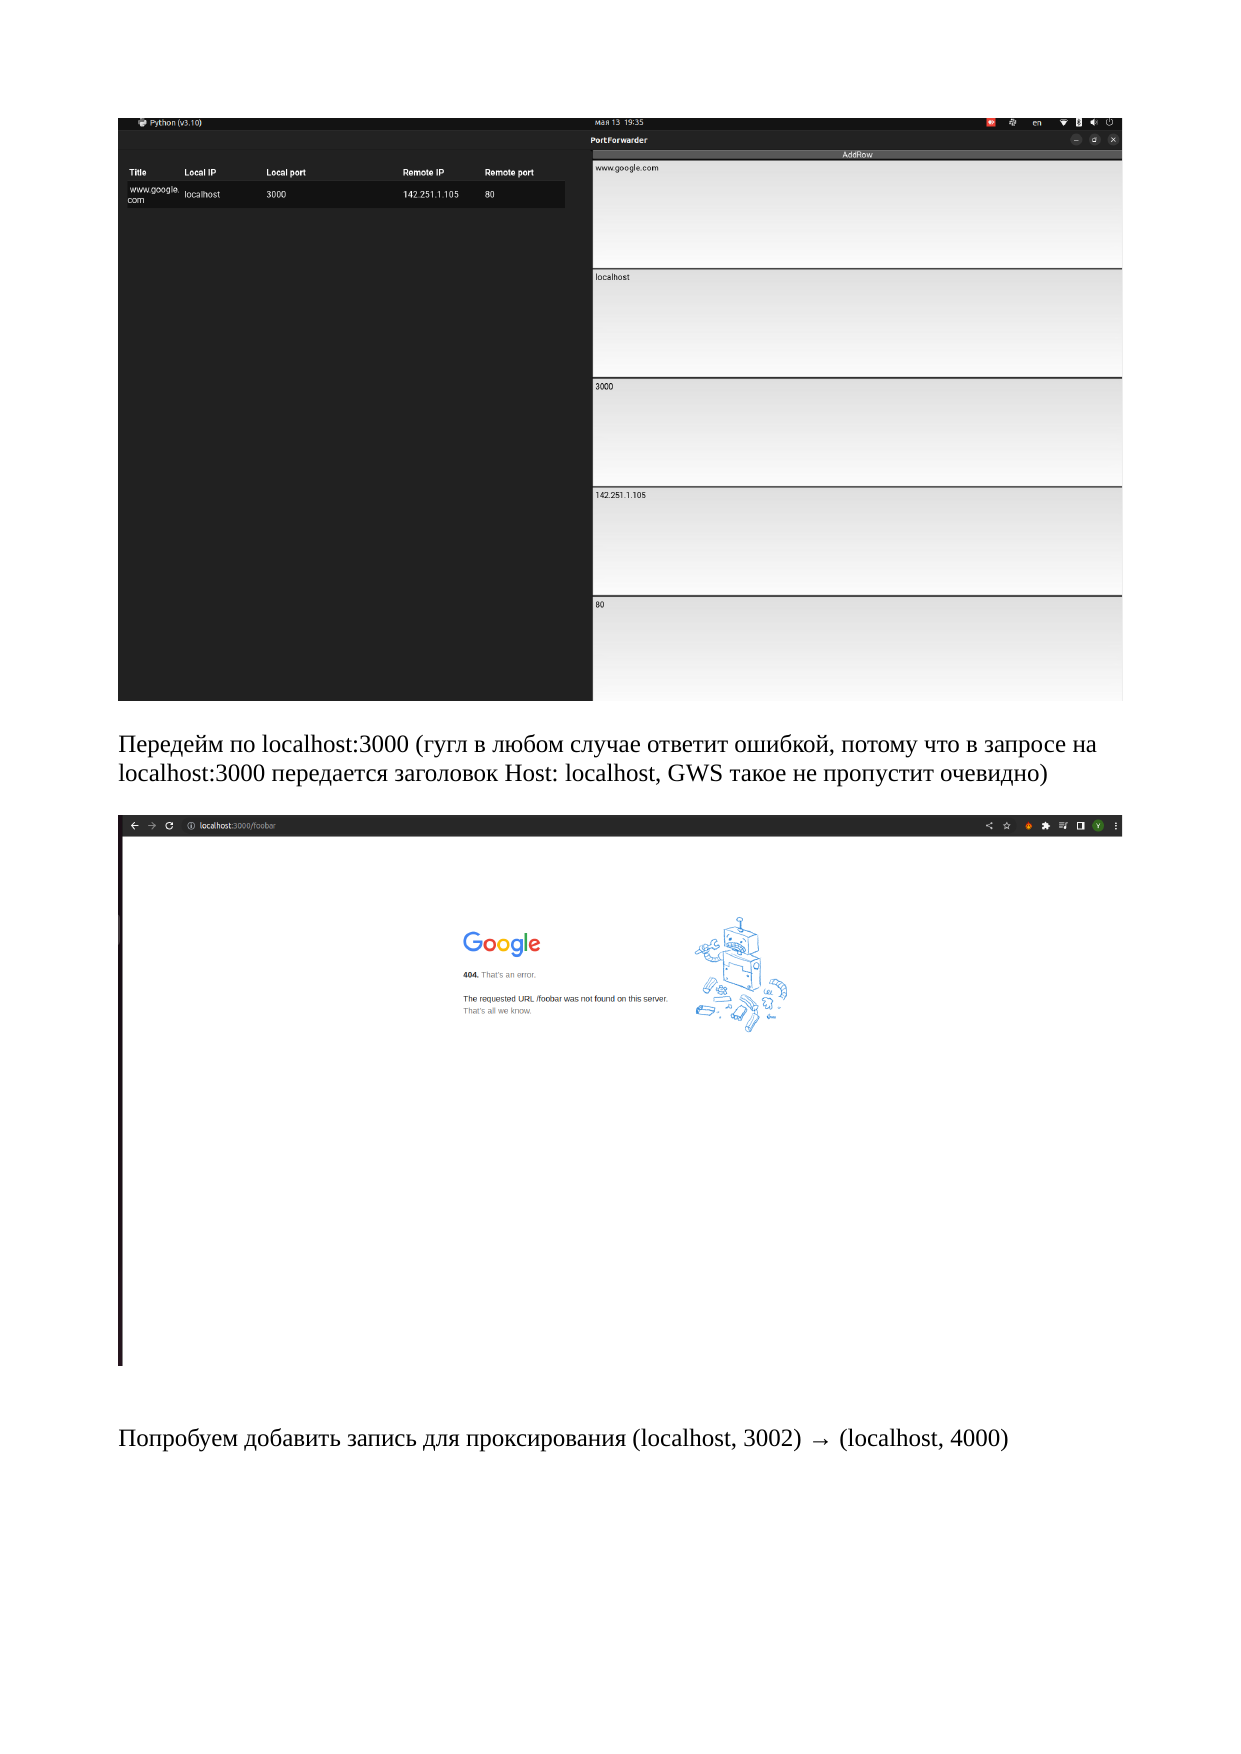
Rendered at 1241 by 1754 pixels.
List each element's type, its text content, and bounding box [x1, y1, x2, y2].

picture [118, 118, 1123, 701]
text Попробуем добавить запись для проксирования (localhost, 3002) → (localhost, 4000) [118, 1423, 1122, 1452]
picture [118, 815, 1123, 1366]
text Передейм по localhost:3000 (гугл в любом случае ответит ошибкой, потому что в запросе на localhost:3000 передается заголовок Host: localhost, GWS такое не пропустит очевидно) [118, 729, 1122, 787]
